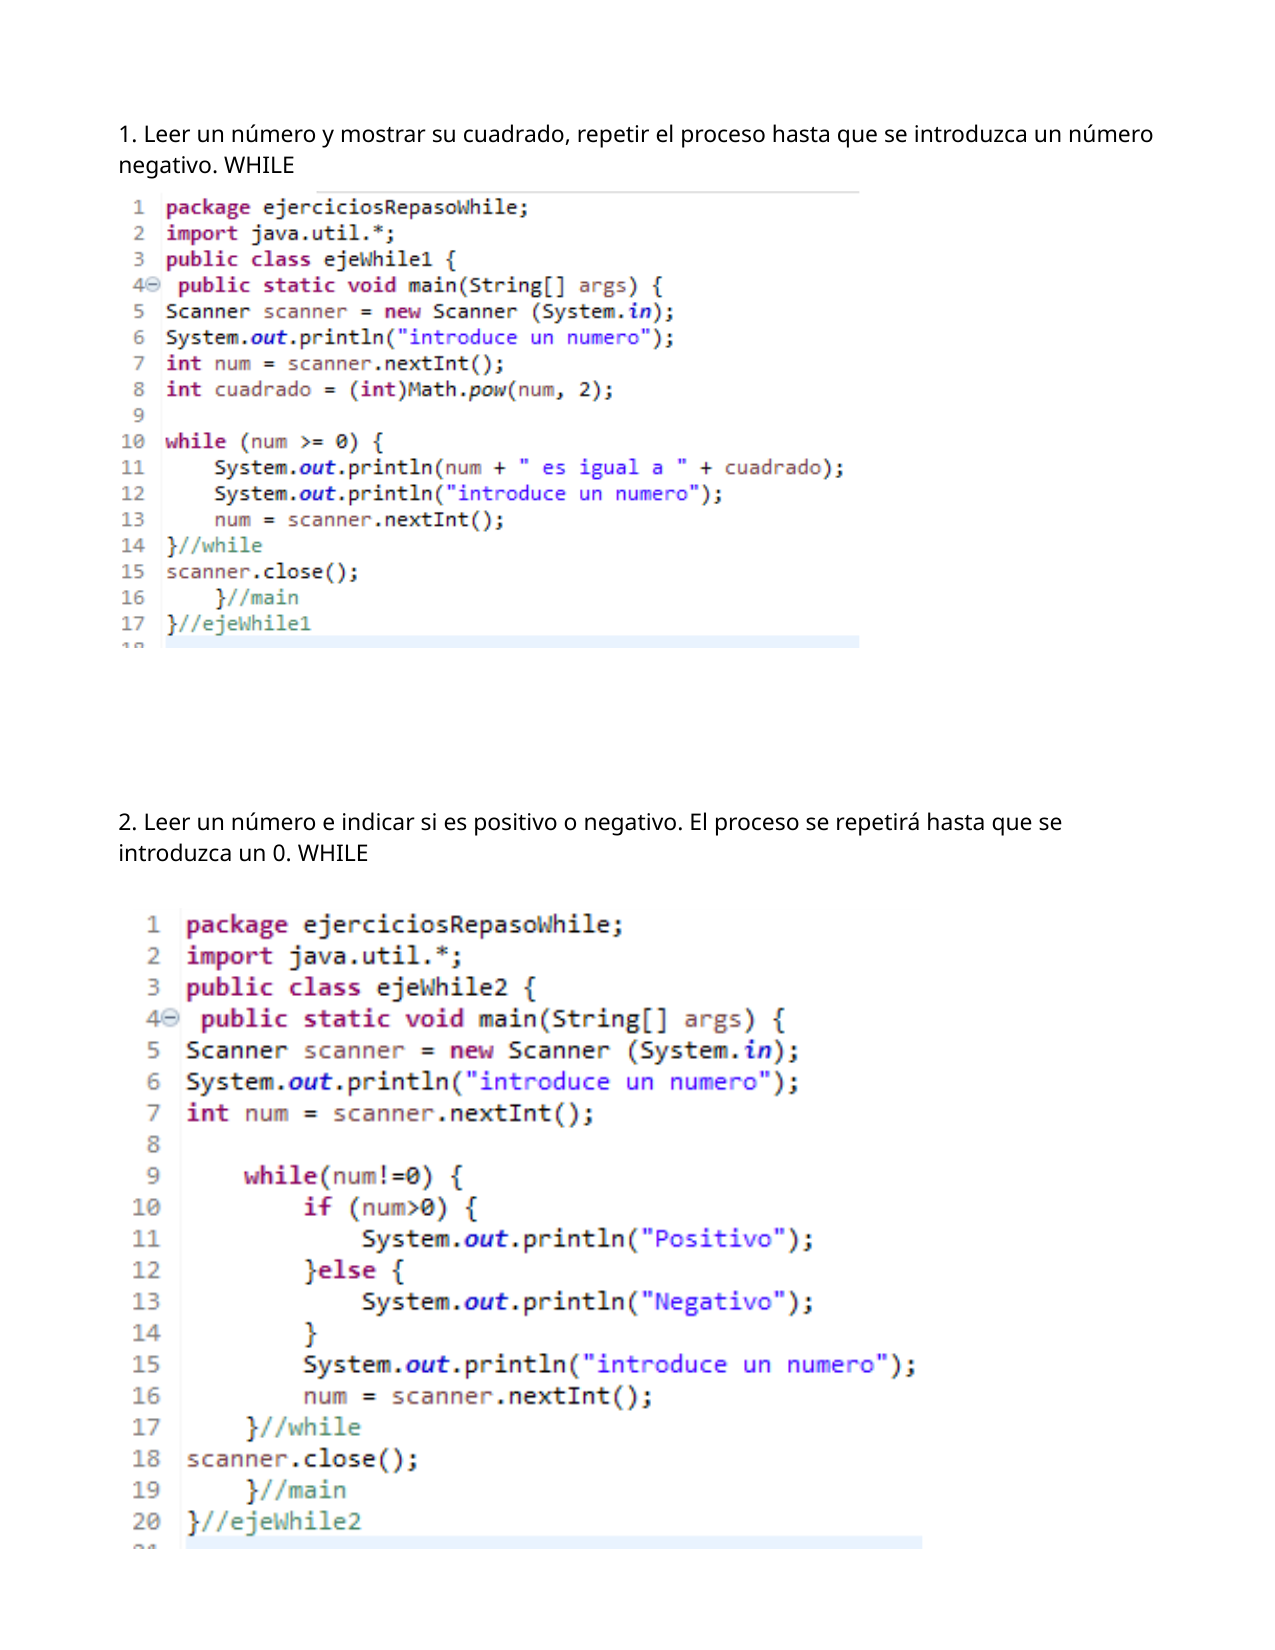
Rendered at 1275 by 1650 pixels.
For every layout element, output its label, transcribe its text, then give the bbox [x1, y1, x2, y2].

picture [121, 191, 860, 648]
text 1. Leer un número y mostrar su cuadrado, repetir el proceso hasta que se introduzca un número negativo. WHILE [118, 118, 1157, 181]
text 2. Leer un número e indicar si es positivo o negativo. El proceso se repetirá hasta que se introduzca un 0. WHILE [118, 806, 1157, 868]
picture [132, 908, 923, 1549]
